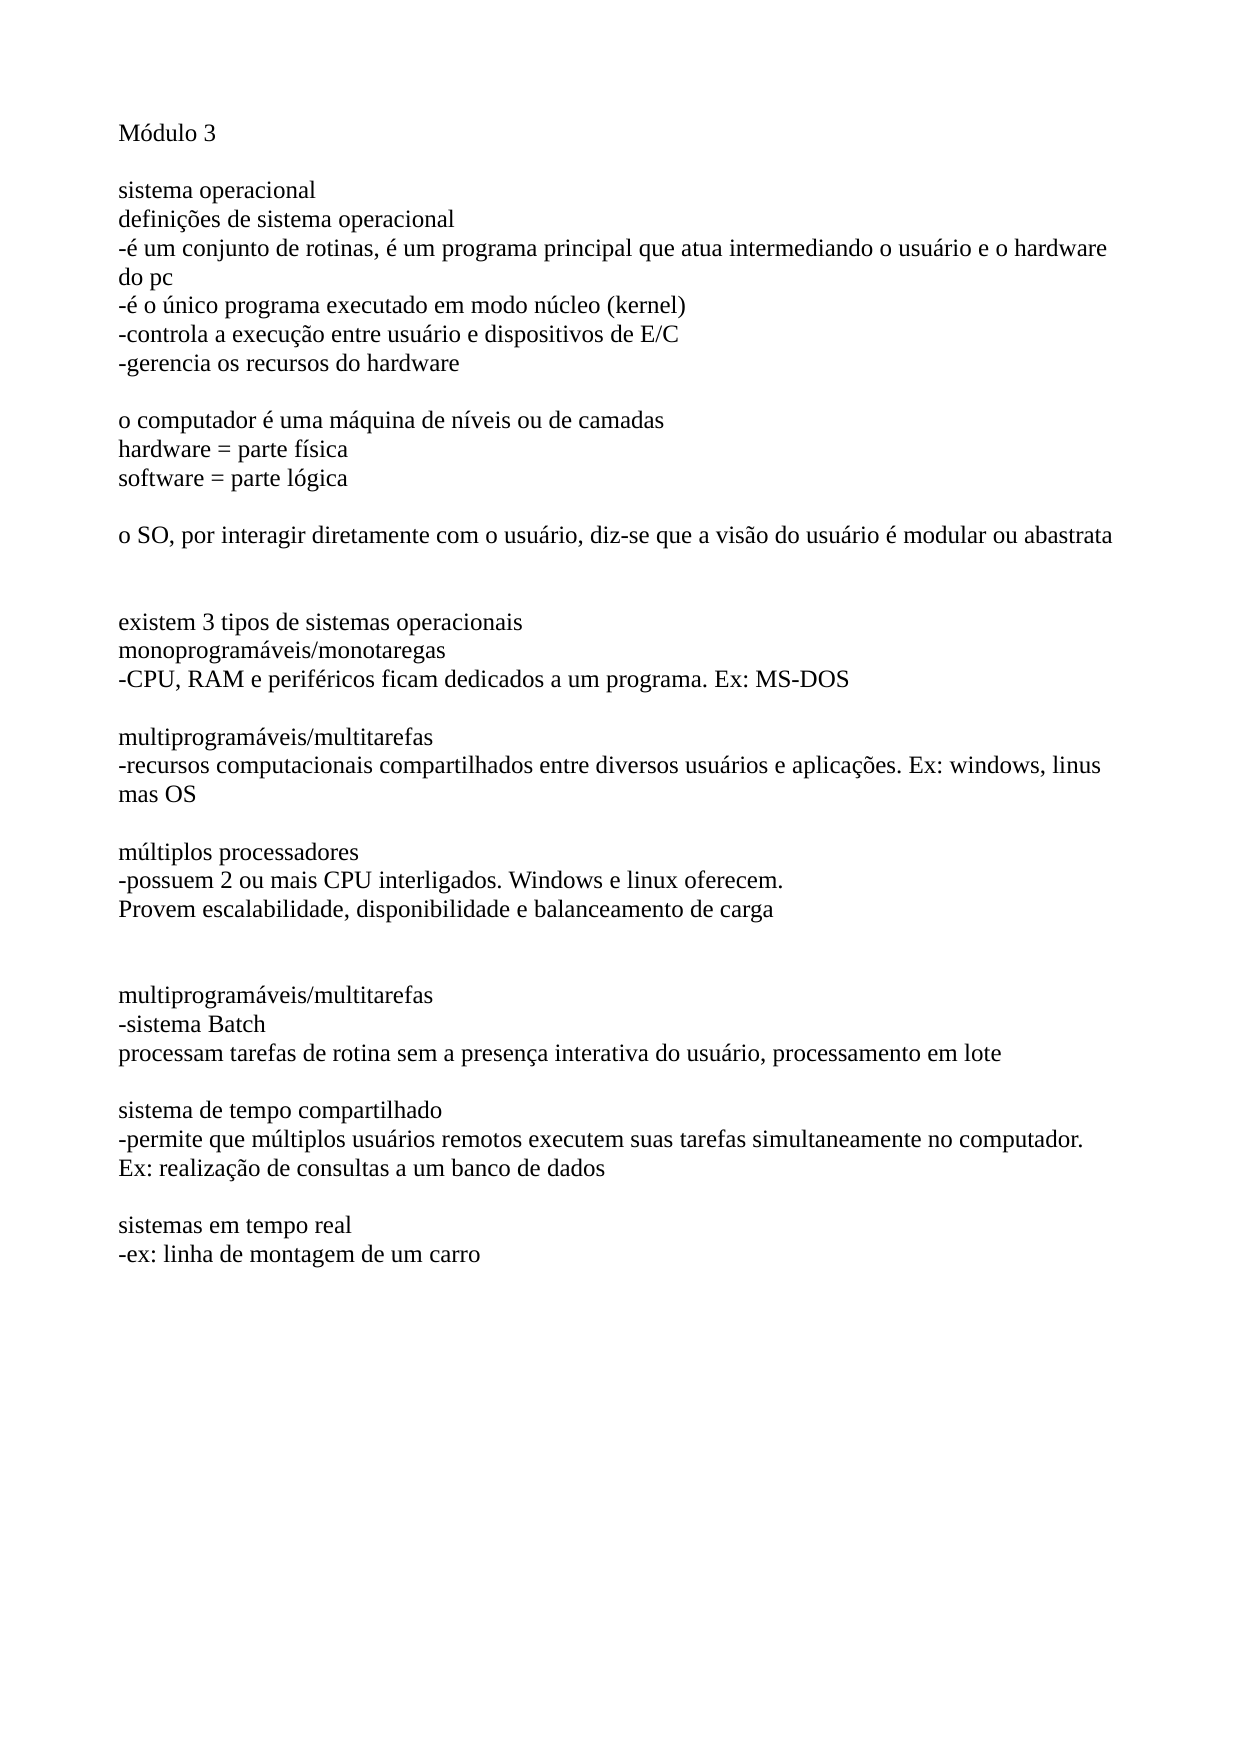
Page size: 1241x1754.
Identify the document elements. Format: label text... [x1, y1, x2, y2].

text -gerencia os recursos do hardware [118, 348, 1122, 377]
text sistema operacional [118, 176, 1122, 204]
text Ex: realização de consultas a um banco de dados [118, 1153, 1122, 1182]
text processam tarefas de rotina sem a presença interativa do usuário, processamento em lote [118, 1038, 1122, 1067]
text -é um conjunto de rotinas, é um programa principal que atua intermediando o usuário e o hardware do pc [118, 233, 1122, 291]
text -CPU, RAM e periféricos ficam dedicados a um programa. Ex: MS-DOS [118, 664, 1122, 693]
text -possuem 2 ou mais CPU interligados. Windows e linux oferecem. [118, 866, 1122, 894]
text existem 3 tipos de sistemas operacionais [118, 607, 1122, 636]
text monoprogramáveis/monotaregas [118, 636, 1122, 664]
text o SO, por interagir diretamente com o usuário, diz-se que a visão do usuário é modular ou abastrata [118, 521, 1122, 549]
text o computador é uma máquina de níveis ou de camadas [118, 406, 1122, 434]
text -permite que múltiplos usuários remotos executem suas tarefas simultaneamente no computador. [118, 1124, 1122, 1153]
text sistemas em tempo real [118, 1211, 1122, 1239]
text Provem escalabilidade, disponibilidade e balanceamento de carga [118, 894, 1122, 923]
text software = parte lógica [118, 463, 1122, 492]
text -é o único programa executado em modo núcleo (kernel) [118, 291, 1122, 319]
text hardware = parte física [118, 434, 1122, 463]
text -controla a execução entre usuário e dispositivos de E/C [118, 319, 1122, 348]
text Módulo 3 [118, 118, 1122, 147]
text -ex: linha de montagem de um carro [118, 1239, 1122, 1268]
text múltiplos processadores [118, 837, 1122, 866]
text -recursos computacionais compartilhados entre diversos usuários e aplicações. Ex: windows, linus mas OS [118, 751, 1122, 808]
text sistema de tempo compartilhado [118, 1096, 1122, 1124]
text -sistema Batch [118, 1009, 1122, 1038]
text multiprogramáveis/multitarefas [118, 981, 1122, 1009]
text definições de sistema operacional [118, 204, 1122, 233]
text multiprogramáveis/multitarefas [118, 722, 1122, 751]
